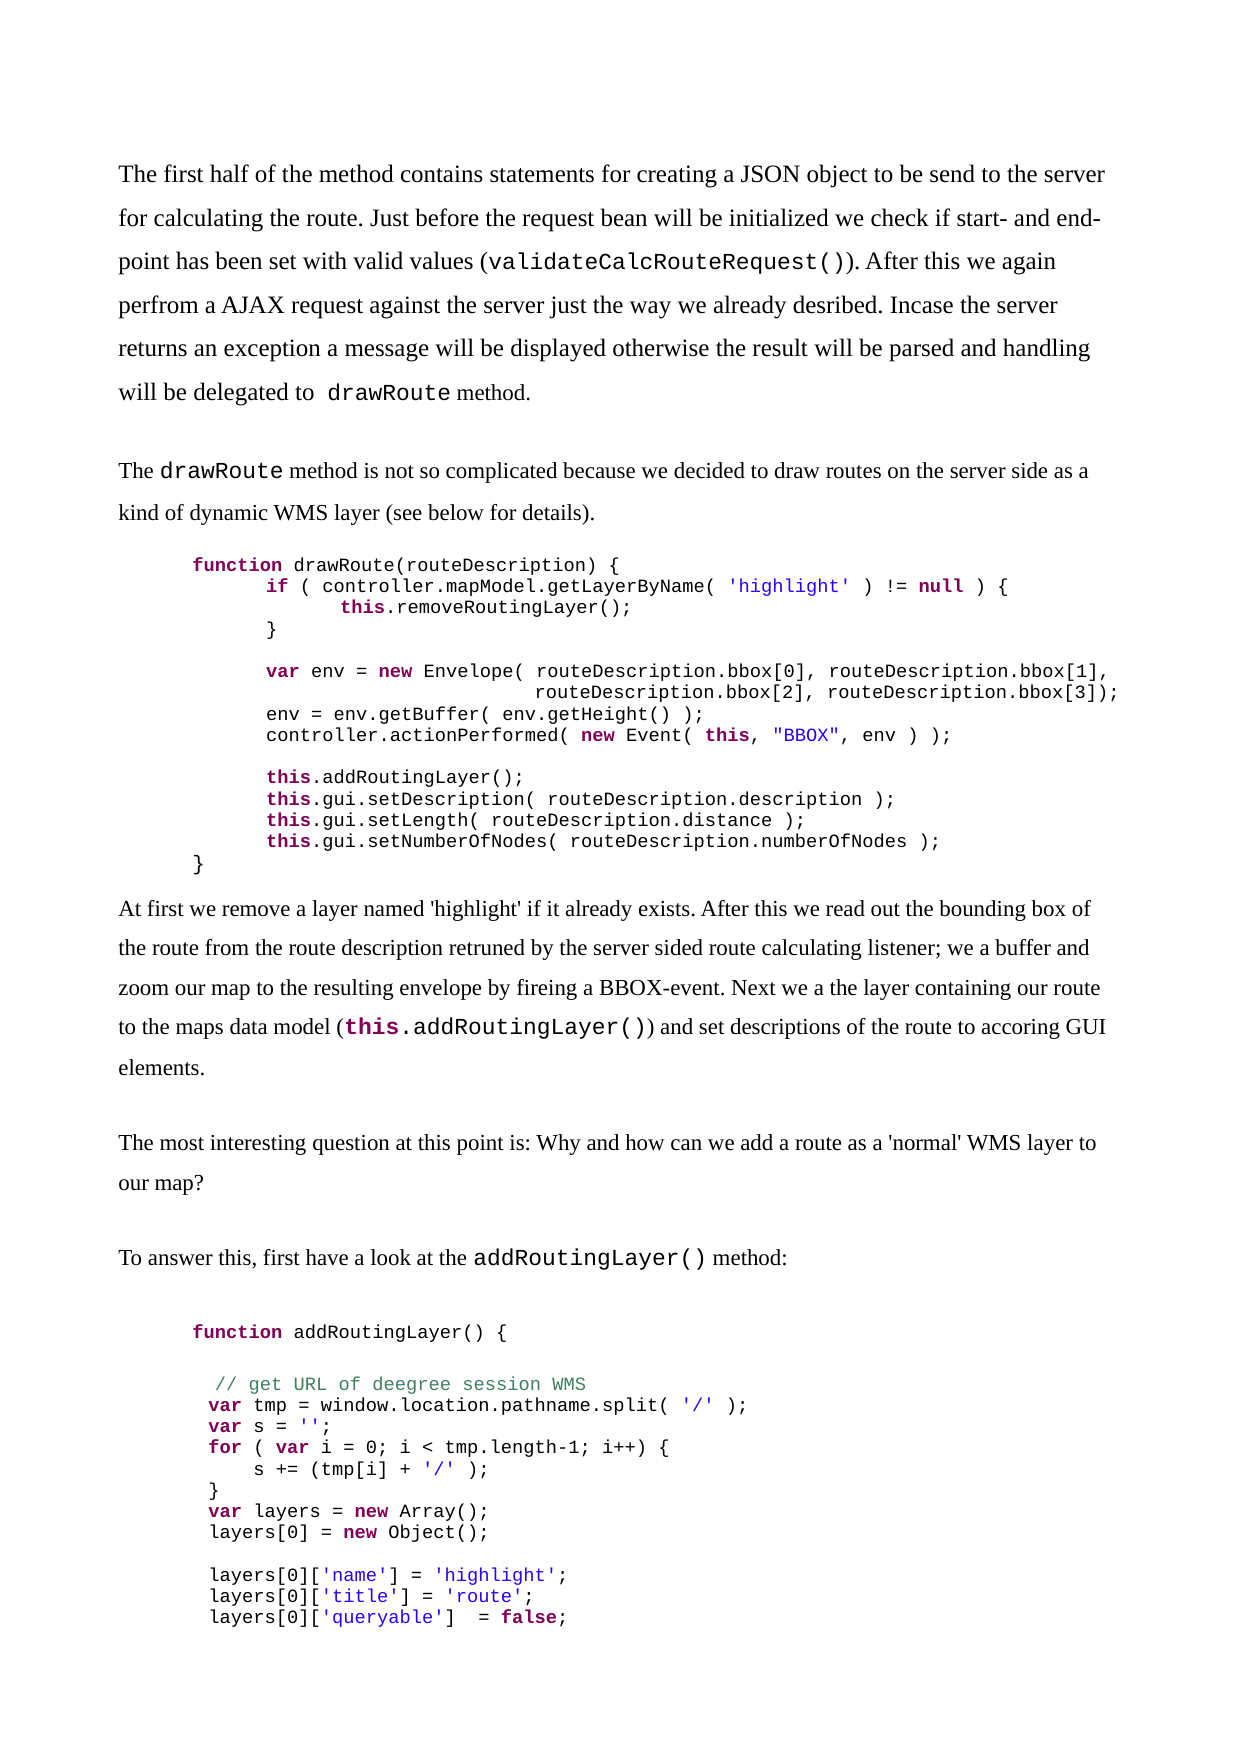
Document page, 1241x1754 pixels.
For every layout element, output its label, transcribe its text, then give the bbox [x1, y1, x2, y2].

text this.removeRoutingLayer(); [118, 598, 1122, 619]
text // get URL of deegree session WMS [118, 1374, 1122, 1396]
text } [118, 853, 1122, 877]
text layers[0]['name'] = 'highlight'; [118, 1566, 1122, 1587]
text for ( var i = 0; i < tmp.length-1; i++) { [118, 1438, 1122, 1459]
text } [118, 1481, 1122, 1502]
text var env = new Envelope( routeDescription.bbox[0], routeDescription.bbox[1], [118, 662, 1122, 683]
text function drawRoute(routeDescription) { [118, 556, 1122, 577]
text this.addRoutingLayer(); [118, 768, 1122, 789]
text if ( controller.mapModel.getLayerByName( 'highlight' ) != null ) { [118, 577, 1122, 598]
text The drawRoute method is not so complicated because we decided to draw routes on the server side as a kind of dynamic WMS layer (see below for details). [118, 457, 1122, 525]
text var s = ''; [118, 1417, 1122, 1438]
text var tmp = window.location.pathname.split( '/' ); [118, 1396, 1122, 1417]
text this.gui.setDescription( routeDescription.description ); [118, 789, 1122, 811]
text routeDescription.bbox[2], routeDescription.bbox[3]); [118, 683, 1122, 704]
text layers[0]['title'] = 'route'; [118, 1587, 1122, 1608]
text At first we remove a layer named 'highlight' if it already exists. After this we read out the bounding box of the route from the route description retruned by the server sided route calculating listener; we a buffer and zoom our map to the resulting envelope by fireing a BBOX-event. Next we a the layer containing our route to the maps data model (this.addRoutingLayer()) and set descriptions of the route to accoring GUI elements. [118, 895, 1122, 1081]
text controller.actionPerformed( new Event( this, "BBOX", env ) ); [118, 726, 1122, 747]
text function addRoutingLayer() { [118, 1321, 1122, 1345]
text s += (tmp[i] + '/' ); [118, 1459, 1122, 1481]
text To answer this, first have a look at the addRoutingLayer() method: [118, 1244, 1122, 1272]
text The most interesting question at this point is: Why and how can we add a route as a 'normal' WMS layer to our map? [118, 1129, 1122, 1195]
text var layers = new Array(); [118, 1502, 1122, 1523]
text The first half of the method contains statements for creating a JSON object to be send to the server for calculating the route. Just before the request bean will be initialized we check if start- and end-point has been set with valid values (validateCalcRouteRequest()). After this we again perfrom a AJAX request against the server just the way we already desribed. Incase the server returns an exception a message will be displayed otherwise the result will be parsed and handling will be delegated to drawRoute method. [118, 159, 1122, 407]
text layers[0]['queryable'] = false; [118, 1608, 1122, 1629]
text layers[0] = new Object(); [118, 1523, 1122, 1544]
text } [118, 619, 1122, 641]
text env = env.getBuffer( env.getHeight() ); [118, 704, 1122, 726]
text this.gui.setNumberOfNodes( routeDescription.numberOfNodes ); [118, 832, 1122, 853]
text this.gui.setLength( routeDescription.distance ); [118, 811, 1122, 832]
